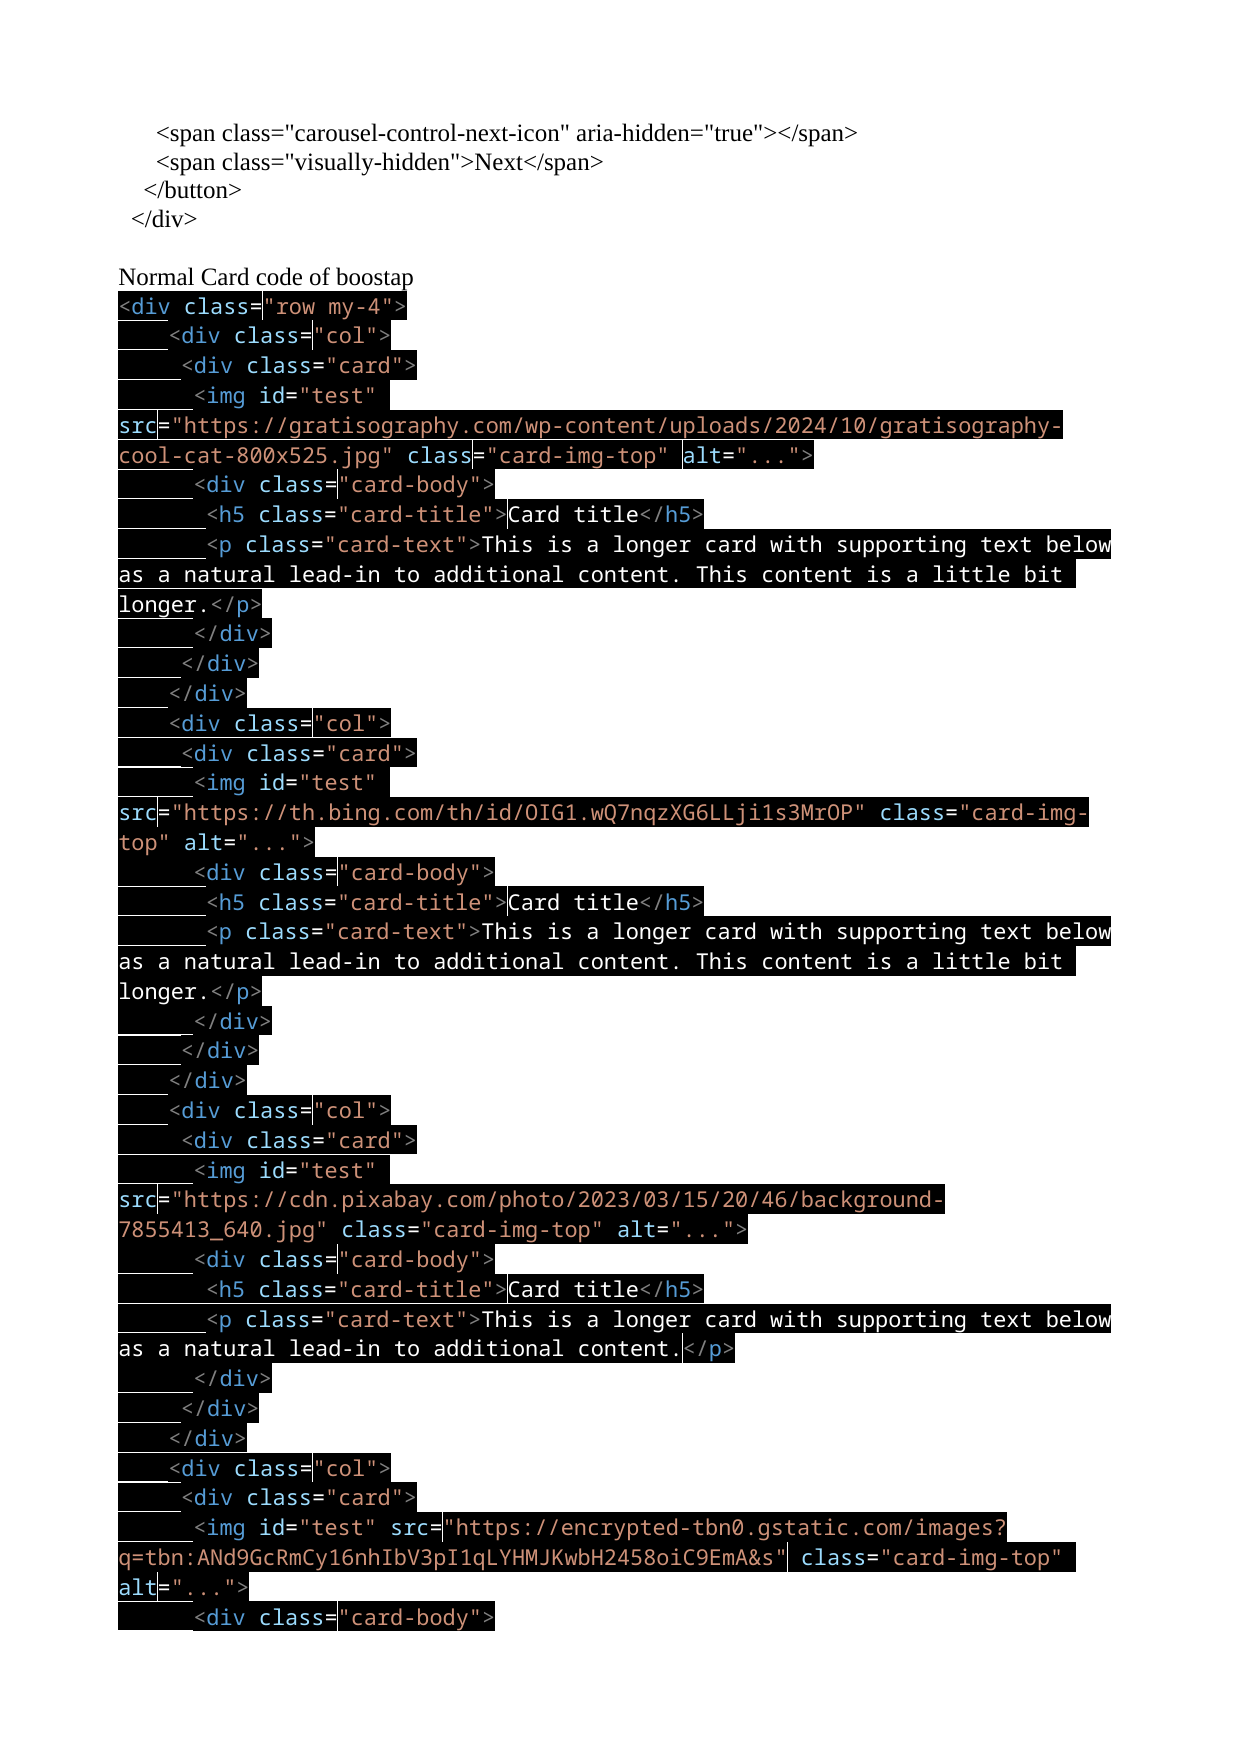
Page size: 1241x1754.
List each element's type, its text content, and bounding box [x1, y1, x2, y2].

text <img id="test" src="https://cdn.pixabay.com/photo/2023/03/15/20/46/background-7855413_640.jpg" class="card-img-top" alt="..."> [118, 1154, 1122, 1244]
text <div class="card"> [118, 737, 1122, 767]
text <div class="card"> [118, 1125, 1122, 1154]
text <span class="carousel-control-next-icon" aria-hidden="true"></span> [118, 118, 1122, 147]
text </div> [118, 1035, 1122, 1065]
text <p class="card-text">This is a longer card with supporting text below as a natural lead-in to additional content. This content is a little bit longer.</p> [118, 529, 1122, 618]
text <span class="visually-hidden">Next</span> [118, 147, 1122, 176]
text <div class="col"> [118, 1095, 1122, 1125]
text <div class="col"> [118, 708, 1122, 737]
text </div> [118, 1393, 1122, 1423]
text <img id="test" src="https://th.bing.com/th/id/OIG1.wQ7nqzXG6LLji1s3MrOP" class="card-img-top" alt="..."> [118, 767, 1122, 857]
text <img id="test" src="https://encrypted-tbn0.gstatic.com/images?q=tbn:ANd9GcRmCy16nhIbV3pI1qLYHMJKwbH2458oiC9EmA&s" class="card-img-top" alt="..."> [118, 1512, 1122, 1601]
text <div class="card-body"> [118, 469, 1122, 499]
text </button> [118, 176, 1122, 204]
text <div class="card-body"> [118, 1601, 1122, 1631]
text </div> [118, 678, 1122, 708]
text <div class="col"> [118, 320, 1122, 350]
text <h5 class="card-title">Card title</h5> [118, 499, 1122, 529]
text <h5 class="card-title">Card title</h5> [118, 1274, 1122, 1303]
text <p class="card-text">This is a longer card with supporting text below as a natural lead-in to additional content. This content is a little bit longer.</p> [118, 916, 1122, 1006]
text <h5 class="card-title">Card title</h5> [118, 886, 1122, 916]
text <img id="test" src="https://gratisography.com/wp-content/uploads/2024/10/gratisography-cool-cat-800x525.jpg" class="card-img-top" alt="..."> [118, 380, 1122, 469]
text <p class="card-text">This is a longer card with supporting text below as a natural lead-in to additional content.</p> [118, 1303, 1122, 1363]
text </div> [118, 618, 1122, 648]
text </div> [118, 648, 1122, 678]
text <div class="card"> [118, 350, 1122, 380]
text <div class="card-body"> [118, 1244, 1122, 1274]
text </div> [118, 204, 1122, 233]
text <div class="card-body"> [118, 857, 1122, 886]
text </div> [118, 1006, 1122, 1035]
text </div> [118, 1423, 1122, 1452]
text </div> [118, 1363, 1122, 1393]
text Normal Card code of boostap [118, 262, 1122, 291]
text <div class="row my-4"> [118, 291, 1122, 320]
text <div class="col"> [118, 1452, 1122, 1482]
text </div> [118, 1065, 1122, 1095]
text <div class="card"> [118, 1482, 1122, 1512]
